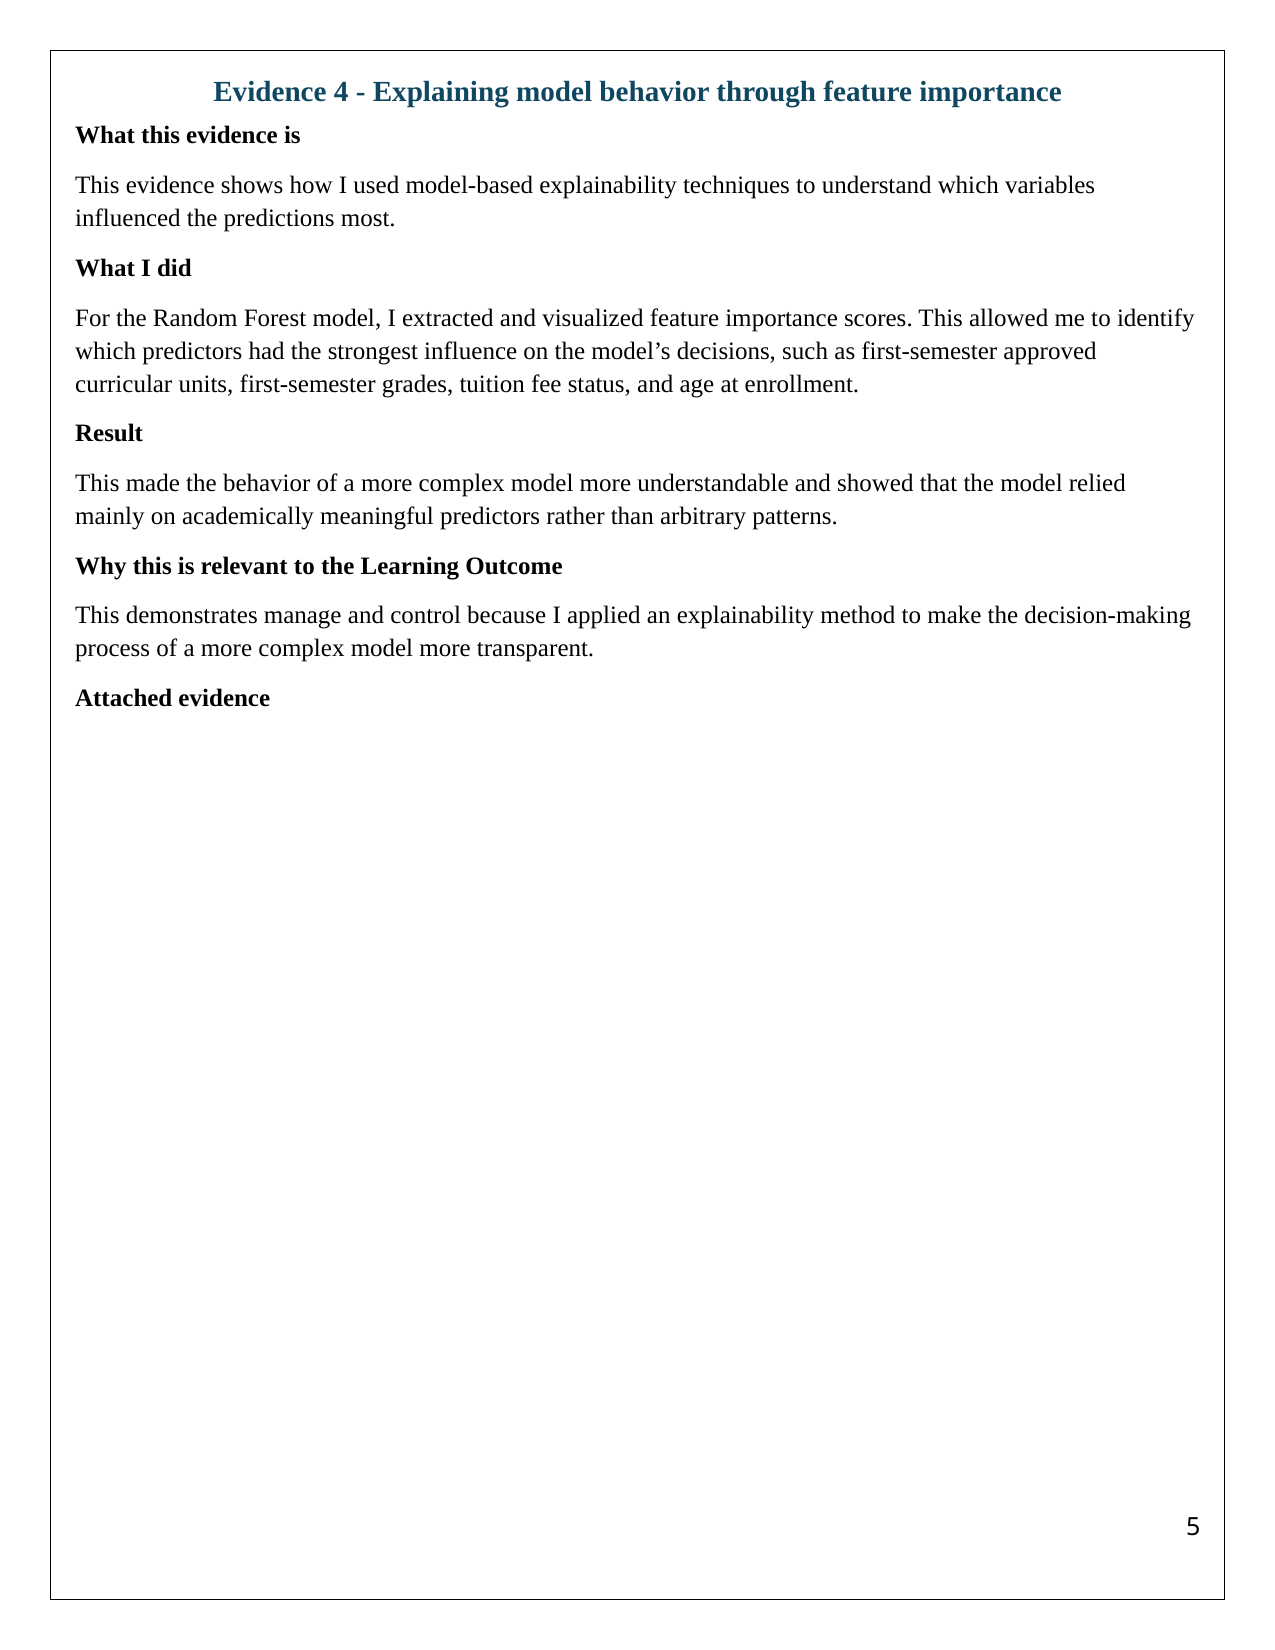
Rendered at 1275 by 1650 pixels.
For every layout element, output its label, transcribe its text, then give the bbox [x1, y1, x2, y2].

text What this evidence is [75, 121, 1200, 149]
text For the Random Forest model, I extracted and visualized feature importance scores. This allowed me to identify which predictors had the strongest influence on the model’s decisions, such as first-semester approved curricular units, first-semester grades, tuition fee status, and age at enrollment. [75, 303, 1200, 397]
text This demonstrates manage and control because I applied an explainability method to make the decision-making process of a more complex model more transparent. [75, 601, 1200, 662]
subtitle Evidence 4 - Explaining model behavior through feature importance [75, 74, 1200, 107]
text Attached evidence [75, 683, 1200, 712]
text This made the behavior of a more complex model more understandable and showed that the model relied mainly on academically meaningful predictors rather than arbitrary patterns. [75, 468, 1200, 530]
text Result [75, 418, 1200, 447]
text Why this is relevant to the Learning Outcome [75, 551, 1200, 579]
text This evidence shows how I used model-based explainability techniques to understand which variables influenced the predictions most. [75, 170, 1200, 232]
text What I did [75, 253, 1200, 282]
